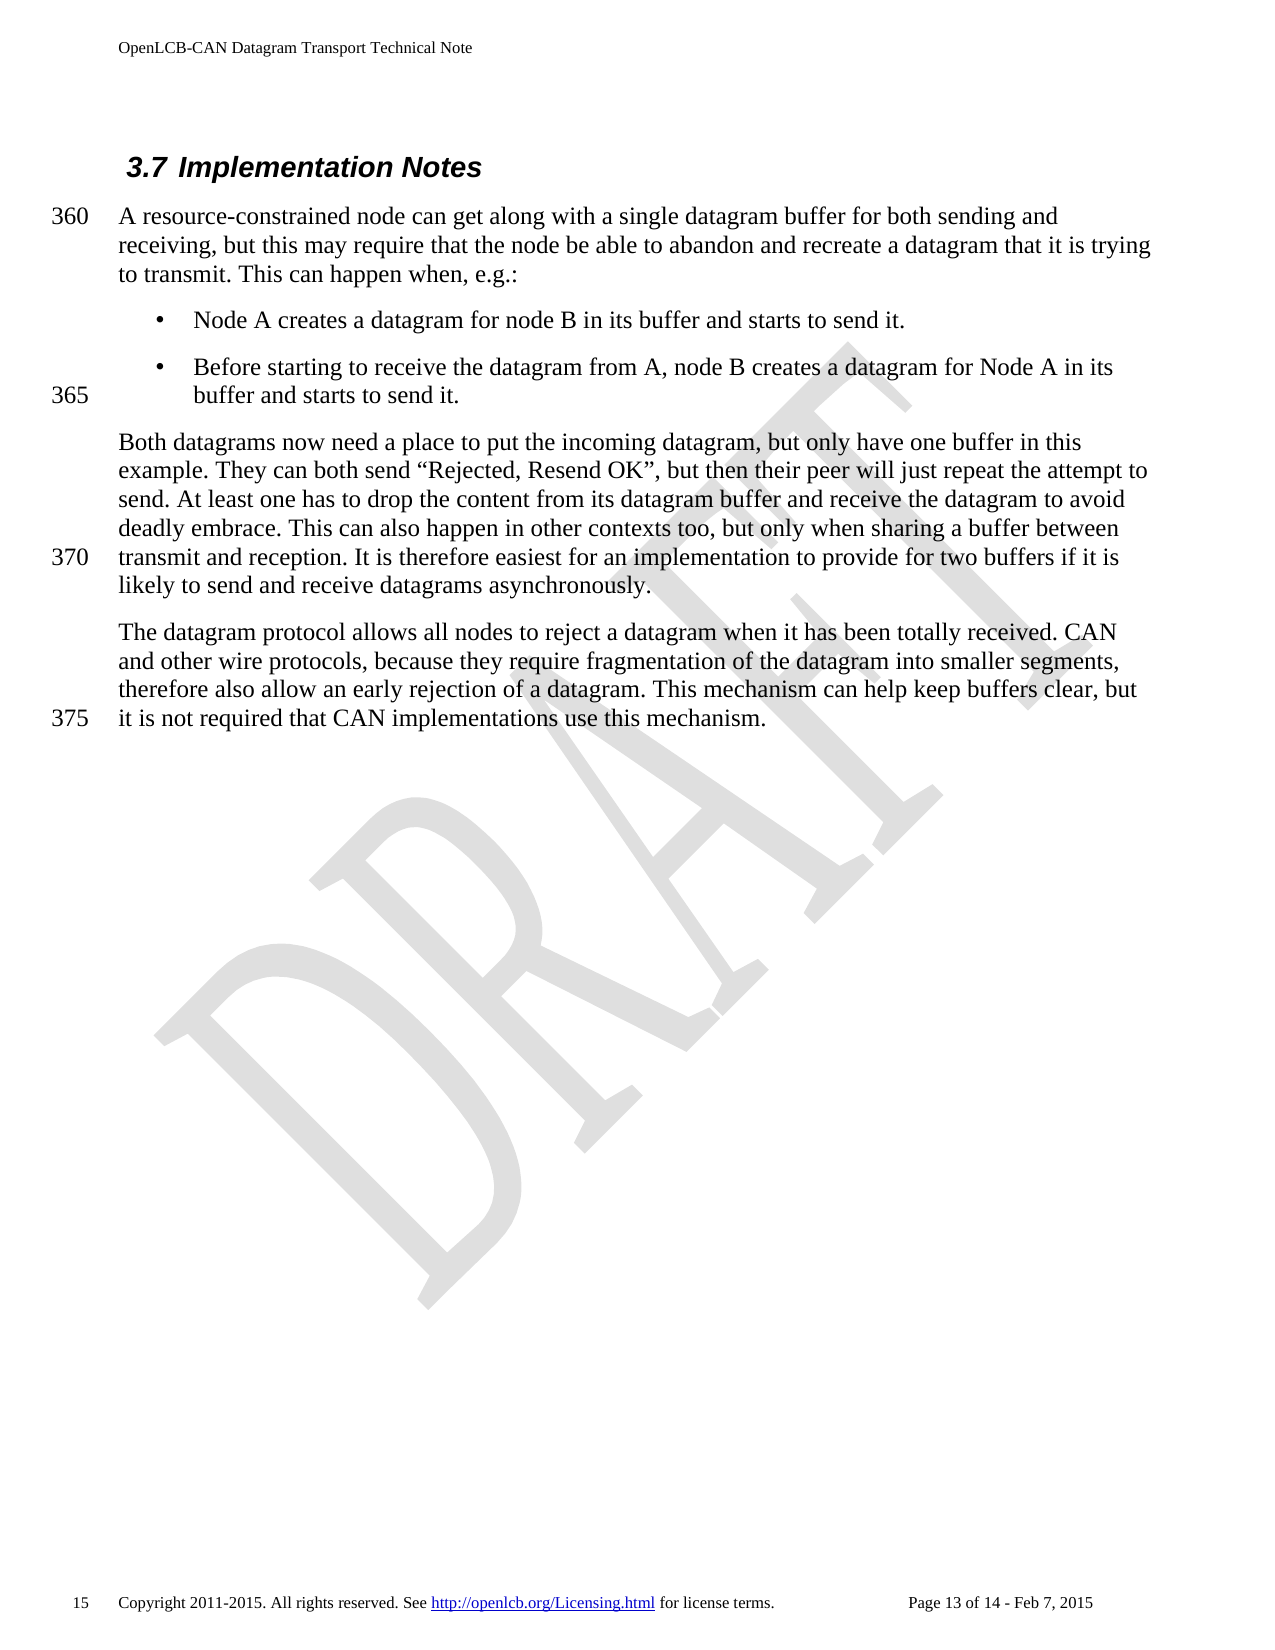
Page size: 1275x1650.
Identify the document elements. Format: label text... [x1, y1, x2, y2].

text Both datagrams now need a place to put the incoming datagram, but only have one buffer in this example. They can both send “Rejected, Resend OK”, but then their peer will just repeat the attempt to send. At least one has to drop the content from its datagram buffer and receive the datagram to avoid deadly embrace. This can also happen in other contexts too, but only when sharing a buffer between transmit and reception. It is therefore easiest for an implementation to provide for two buffers if it is likely to send and receive datagrams asynchronously. [118, 427, 960, 599]
list Before starting to receive the datagram from A, node B creates a datagram for Node A in its buffer and starts to send it. [860, 352, 1157, 409]
list Node A creates a datagram for node B in its buffer and starts to send it. [156, 305, 1157, 334]
list Before starting to receive the datagram from A, node B creates a datagram for Node A in its buffer and starts to send it. [818, 374, 899, 409]
text The datagram protocol allows all nodes to reject a datagram when it has been totally received. CAN and other wire protocols, because they require fragmentation of the datagram into smaller segments, therefore also allow an early rejection of a datagram. This mechanism can help keep buffers clear, but it is not required that CAN implementations use this mechanism. [118, 617, 792, 732]
text A resource-constrained node can get along with a single datagram buffer for both sending and receiving, but this may require that the node be able to abandon and recreate a datagram that it is trying to transmit. This can happen when, e.g.: [118, 201, 1157, 287]
text The datagram protocol allows all nodes to reject a datagram when it has been totally received. CAN and other wire protocols, because they require fragmentation of the datagram into smaller segments, therefore also allow an early rejection of a datagram. This mechanism can help keep buffers clear, but it is not required that CAN implementations use this mechanism. [800, 617, 1157, 732]
subtitle Implementation Notes [118, 150, 1157, 183]
text Both datagrams now need a place to put the incoming datagram, but only have one buffer in this example. They can both send “Rejected, Resend OK”, but then their peer will just repeat the attempt to send. At least one has to drop the content from its datagram buffer and receive the datagram to avoid deadly embrace. This can also happen in other contexts too, but only when sharing a buffer between transmit and reception. It is therefore easiest for an implementation to provide for two buffers if it is likely to send and receive datagrams asynchronously. [831, 427, 1157, 599]
list Before starting to receive the datagram from A, node B creates a datagram for Node A in its buffer and starts to send it. [156, 352, 836, 409]
